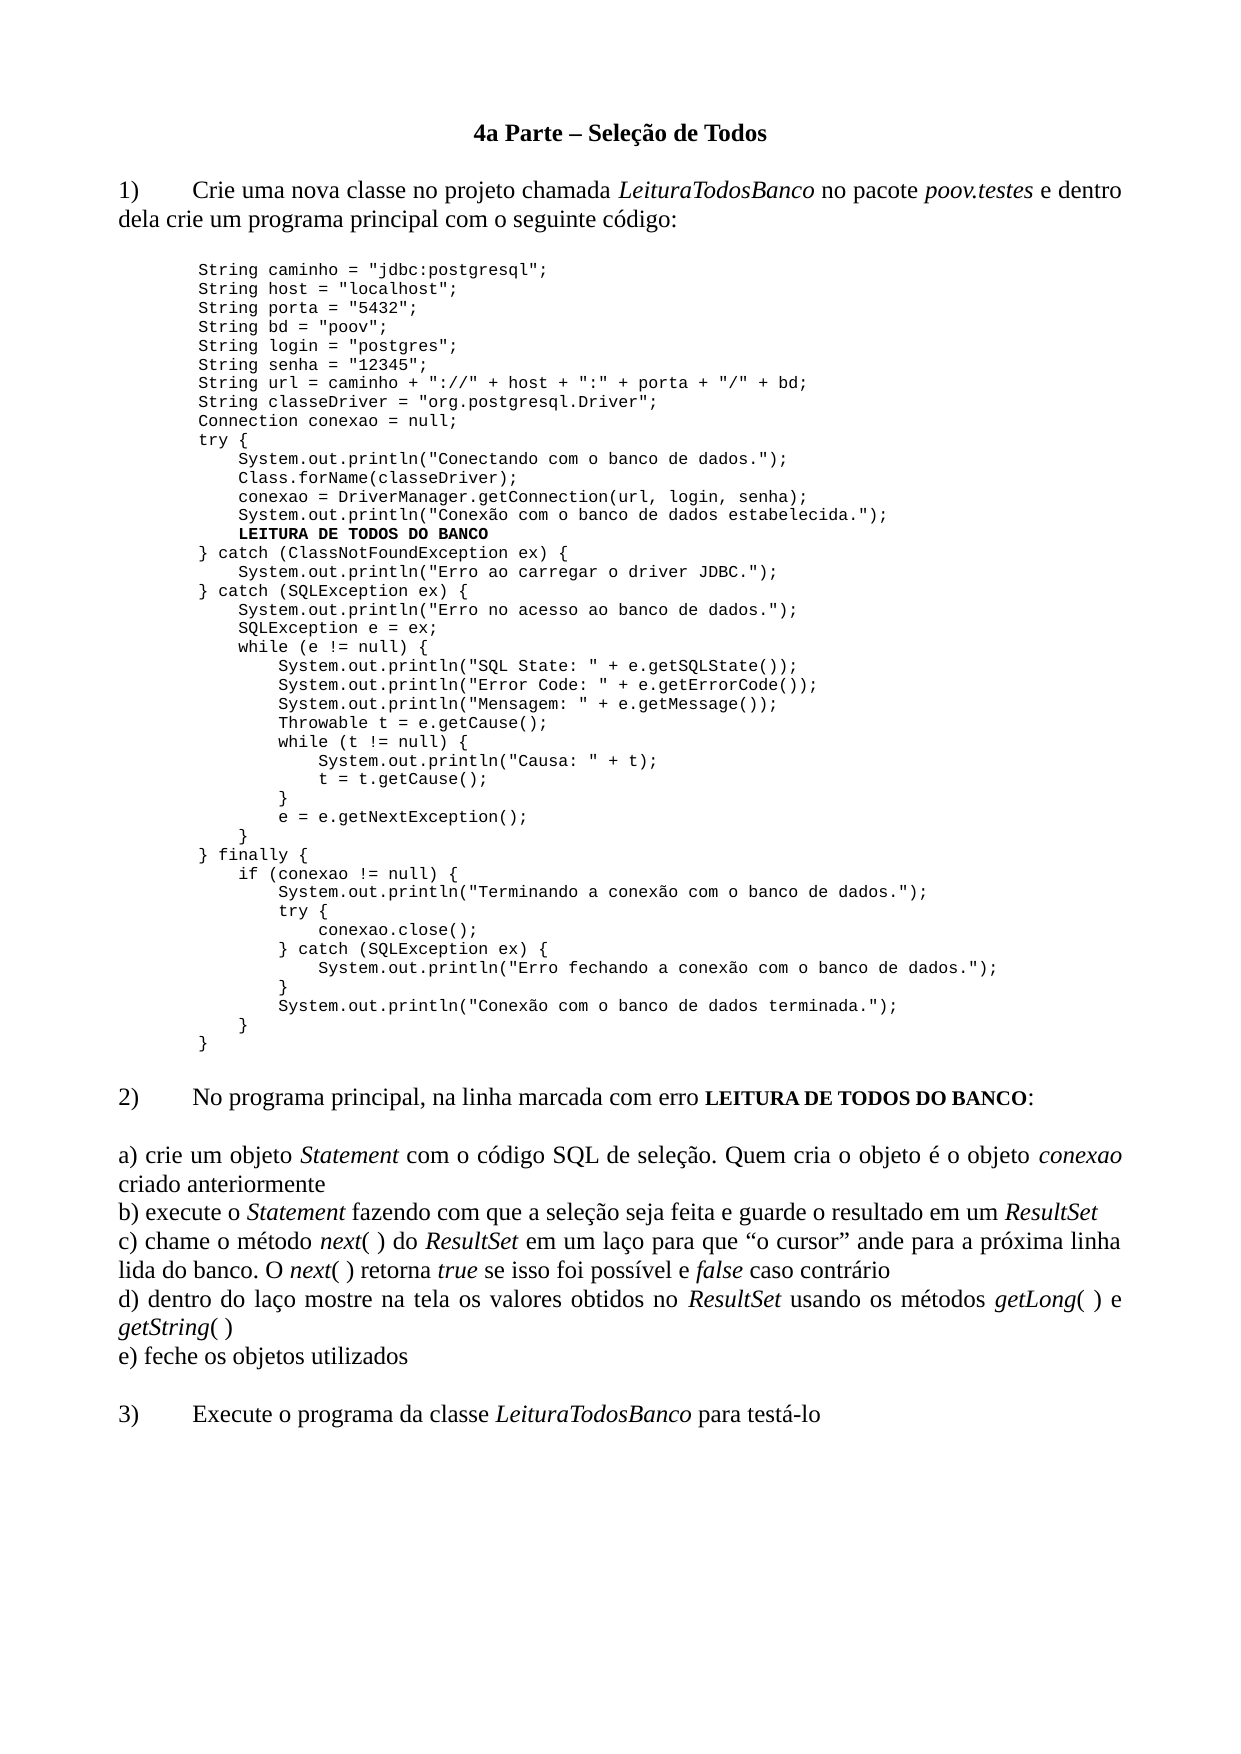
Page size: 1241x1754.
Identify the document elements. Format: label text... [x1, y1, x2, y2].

text while (t != null) { [118, 733, 1122, 752]
text } [118, 1016, 1122, 1035]
text } [118, 827, 1122, 846]
text System.out.println("Error Code: " + e.getErrorCode()); [118, 677, 1122, 696]
list a) crie um objeto Statement com o código SQL de seleção. Quem cria o objeto é o objeto conexao criado anteriormente [118, 1140, 1122, 1197]
text 4a Parte – Seleção de Todos [118, 118, 1122, 147]
text System.out.println("Causa: " + t); [118, 752, 1122, 771]
text Connection conexao = null; [118, 413, 1122, 432]
text conexao = DriverManager.getConnection(url, login, senha); [118, 488, 1122, 507]
text System.out.println("Conectando com o banco de dados."); [118, 450, 1122, 469]
text try { [118, 903, 1122, 922]
text t = t.getCause(); [118, 771, 1122, 790]
text LEITURA DE TODOS DO BANCO [118, 526, 1122, 545]
text SQLException e = ex; [118, 620, 1122, 639]
list c) chame o método next( ) do ResultSet em um laço para que “o cursor” ande para a próxima linha lida do banco. O next( ) retorna true se isso foi possível e false caso contrário [118, 1226, 1122, 1284]
list No programa principal, na linha marcada com erro LEITURA DE TODOS DO BANCO: [118, 1082, 1122, 1111]
text } [118, 790, 1122, 809]
text String login = "postgres"; [118, 337, 1122, 356]
text Class.forName(classeDriver); [118, 469, 1122, 488]
text String url = caminho + "://" + host + ":" + porta + "/" + bd; [118, 375, 1122, 394]
text Throwable t = e.getCause(); [118, 714, 1122, 733]
text } [118, 978, 1122, 997]
text System.out.println("Terminando a conexão com o banco de dados."); [118, 884, 1122, 903]
text String host = "localhost"; [118, 281, 1122, 299]
text String classeDriver = "org.postgresql.Driver"; [118, 394, 1122, 413]
list e) feche os objetos utilizados [118, 1341, 1122, 1370]
text String caminho = "jdbc:postgresql"; [118, 262, 1122, 281]
text System.out.println("Erro fechando a conexão com o banco de dados."); [118, 959, 1122, 978]
list b) execute o Statement fazendo com que a seleção seja feita e guarde o resultado em um ResultSet [118, 1197, 1122, 1226]
list Execute o programa da classe LeituraTodosBanco para testá-lo [118, 1399, 1122, 1427]
text System.out.println("Conexão com o banco de dados terminada."); [118, 997, 1122, 1016]
text if (conexao != null) { [118, 865, 1122, 884]
text } [118, 1035, 1122, 1054]
text String senha = "12345"; [118, 356, 1122, 375]
text conexao.close(); [118, 922, 1122, 941]
text } catch (ClassNotFoundException ex) { [118, 545, 1122, 563]
text System.out.println("Erro ao carregar o driver JDBC."); [118, 563, 1122, 582]
text } catch (SQLException ex) { [118, 941, 1122, 959]
text e = e.getNextException(); [118, 809, 1122, 827]
text while (e != null) { [118, 639, 1122, 658]
text System.out.println("Conexão com o banco de dados estabelecida."); [118, 507, 1122, 526]
list d) dentro do laço mostre na tela os valores obtidos no ResultSet usando os métodos getLong( ) e getString( ) [118, 1284, 1122, 1341]
text try { [118, 432, 1122, 450]
text } catch (SQLException ex) { [118, 582, 1122, 601]
text System.out.println("SQL State: " + e.getSQLState()); [118, 658, 1122, 677]
list Crie uma nova classe no projeto chamada LeituraTodosBanco no pacote poov.testes e dentro dela crie um programa principal com o seguinte código: [118, 176, 1122, 233]
text System.out.println("Mensagem: " + e.getMessage()); [118, 696, 1122, 714]
text String bd = "poov"; [118, 318, 1122, 337]
text String porta = "5432"; [118, 299, 1122, 318]
text System.out.println("Erro no acesso ao banco de dados."); [118, 601, 1122, 620]
text } finally { [118, 846, 1122, 865]
